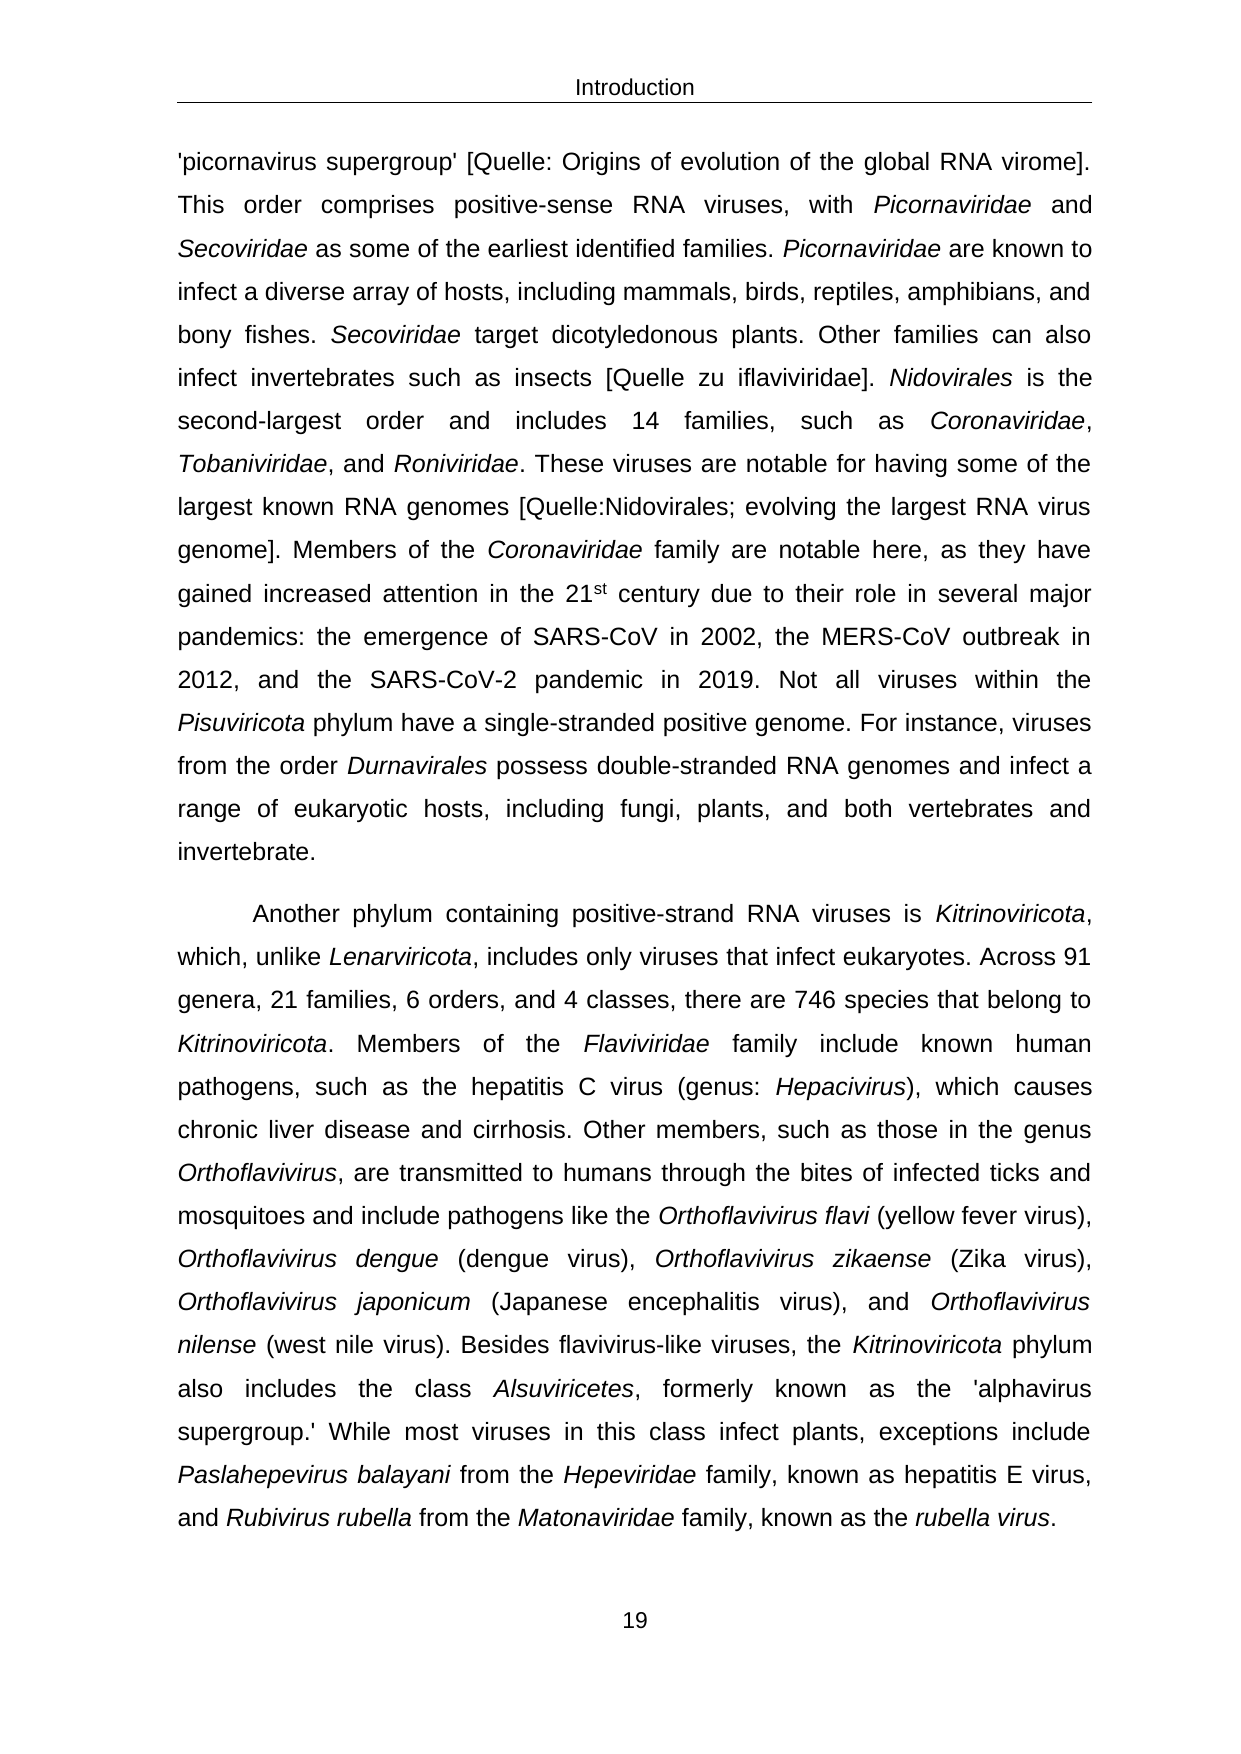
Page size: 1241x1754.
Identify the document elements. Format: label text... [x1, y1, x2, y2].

text 'picornavirus supergroup' [Quelle: Origins of evolution of the global RNA virome]. This order comprises positive-sense RNA viruses, with Picornaviridae and Secoviridae as some of the earliest identified families. Picornaviridae are known to infect a diverse array of hosts, including mammals, birds, reptiles, amphibians, and bony fishes. Secoviridae target dicotyledonous plants. Other families can also infect invertebrates such as insects [Quelle zu iflaviviridae]. Nidovirales is the second-largest order and includes 14 families, such as Coronaviridae, Tobaniviridae, and Roniviridae. These viruses are notable for having some of the largest known RNA genomes [Quelle:Nidovirales; evolving the largest RNA virus genome]. Members of the Coronaviridae family are notable here, as they have gained increased attention in the 21st century due to their role in several major pandemics: the emergence of SARS-CoV in 2002, the MERS-CoV outbreak in 2012, and the SARS-CoV-2 pandemic in 2019. Not all viruses within the Pisuviricota phylum have a single-stranded positive genome. For instance, viruses from the order Durnavirales possess double-stranded RNA genomes and infect a range of eukaryotic hosts, including fungi, plants, and both vertebrates and invertebrate. [177, 147, 1092, 866]
text Another phylum containing positive-strand RNA viruses is Kitrinoviricota, which, unlike Lenarviricota, includes only viruses that infect eukaryotes. Across 91 genera, 21 families, 6 orders, and 4 classes, there are 746 species that belong to Kitrinoviricota. Members of the Flaviviridae family include known human pathogens, such as the hepatitis C virus (genus: Hepacivirus), which causes chronic liver disease and cirrhosis. Other members, such as those in the genus Orthoflavivirus, are transmitted to humans through the bites of infected ticks and mosquitoes and include pathogens like the Orthoflavivirus flavi (yellow fever virus), Orthoflavivirus dengue (dengue virus), Orthoflavivirus zikaense (Zika virus), Orthoflavivirus japonicum (Japanese encephalitis virus), and Orthoflavivirus nilense (west nile virus). Besides flavivirus-like viruses, the Kitrinoviricota phylum also includes the class Alsuviricetes, formerly known as the 'alphavirus supergroup.' While most viruses in this class infect plants, exceptions include Paslahepevirus balayani from the Hepeviridae family, known as hepatitis E virus, and Rubivirus rubella from the Matonaviridae family, known as the rubella virus. [177, 899, 1092, 1532]
